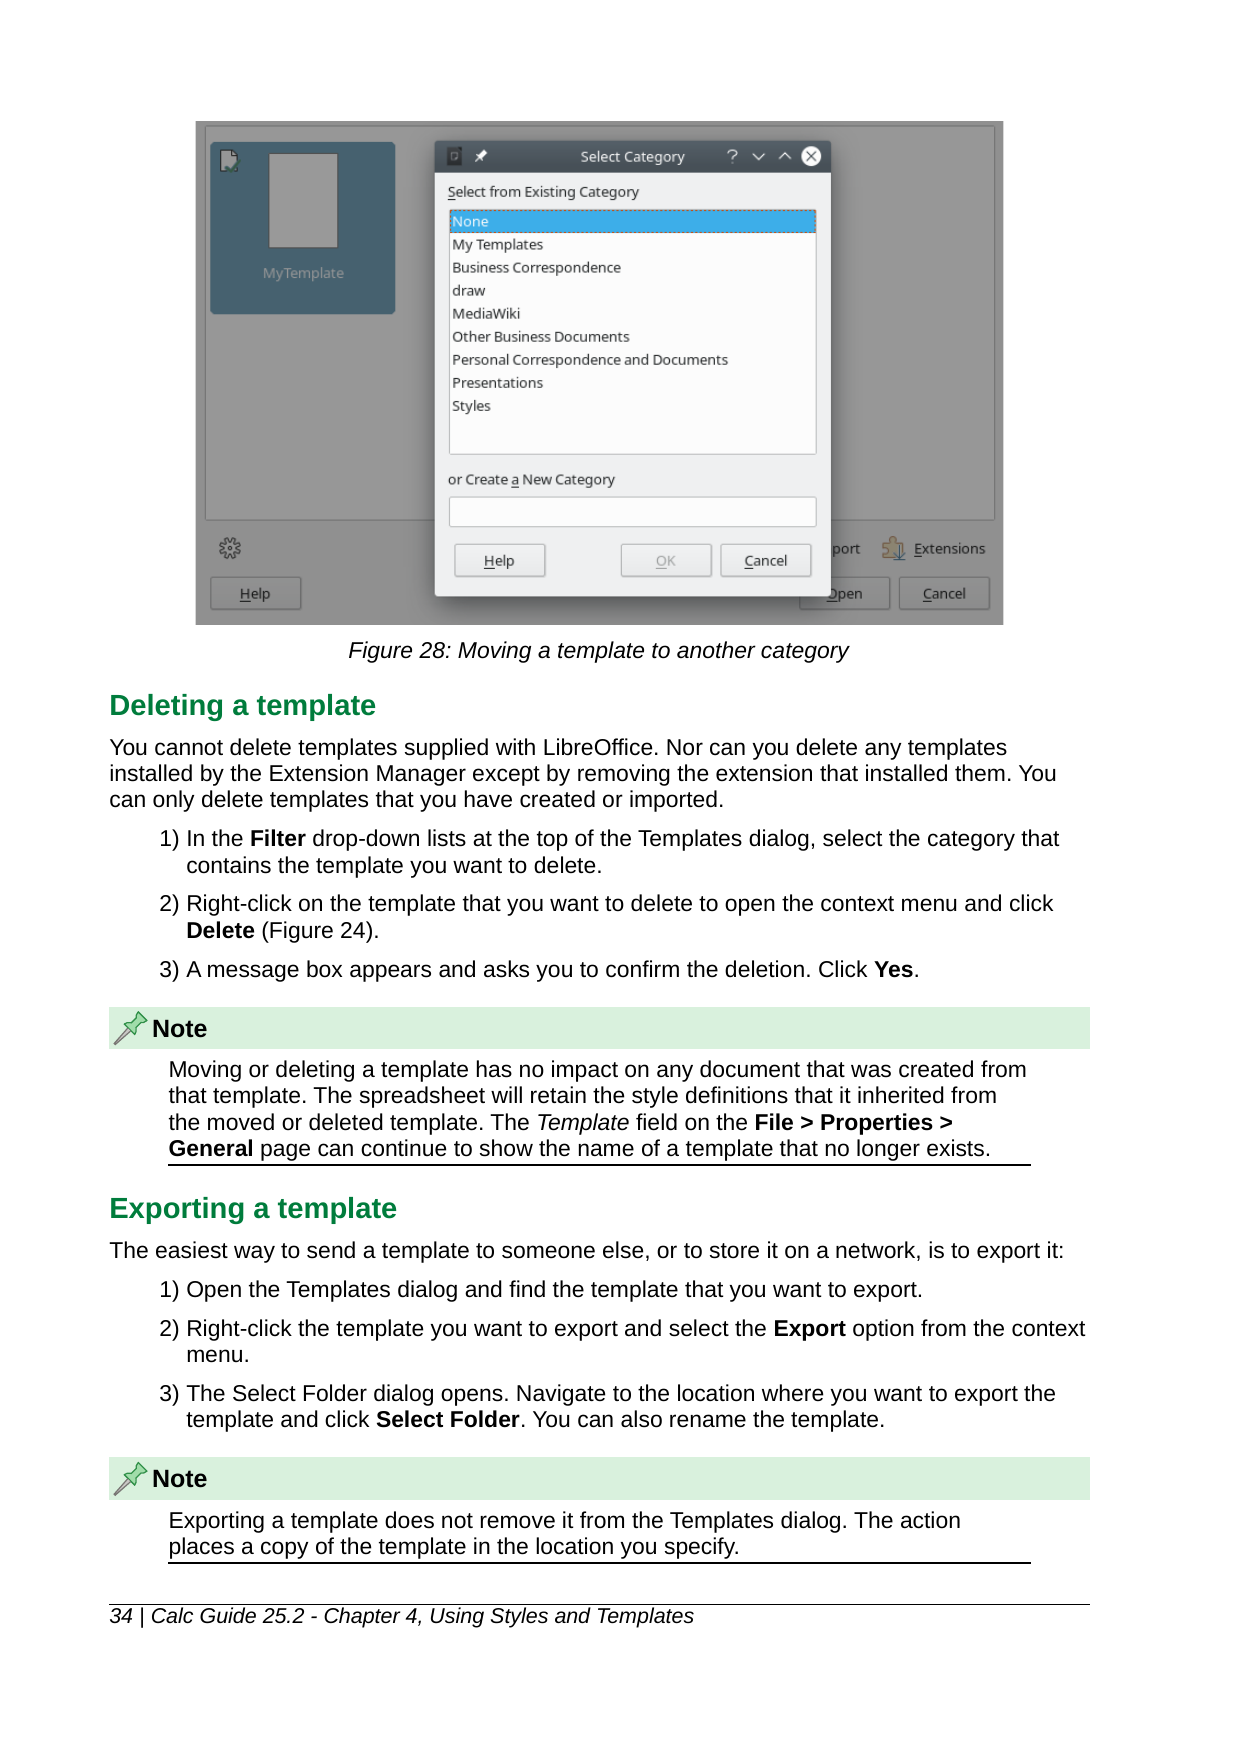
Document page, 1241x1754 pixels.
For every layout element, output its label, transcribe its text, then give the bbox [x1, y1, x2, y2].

subtitle Note [151, 1007, 1090, 1049]
list Right-click on the template that you want to delete to open the context menu and click Delete (Figure 24). [186, 890, 1090, 943]
list Right-click the template you want to export and select the Export option from the context menu. [186, 1315, 1090, 1367]
picture [195, 121, 1004, 625]
list The easiest way to send a template to someone else, or to store it on a network, is to export it: [109, 1237, 1090, 1263]
subtitle Exporting a template [109, 1191, 1090, 1225]
list Open the Templates dialog and find the template that you want to export. [186, 1276, 1090, 1302]
text Exporting a template does not remove it from the Templates dialog. The action places a copy of the template in the location you specify. [168, 1507, 1031, 1562]
text Moving or deleting a template has no impact on any document that was created from that template. The spreadsheet will retain the style definitions that it inherited from the moved or deleted template. The Template field on the File > Properties > General page can continue to show the name of a template that no longer exists. [168, 1056, 1031, 1164]
list The Select Folder dialog opens. Navigate to the location where you want to export the template and click Select Folder. You can also rename the template. [186, 1380, 1090, 1433]
list A message box appears and asks you to confirm the deletion. Click Yes. [186, 956, 1090, 982]
text Figure 28: Moving a template to another category [195, 637, 1003, 663]
list In the Filter drop-down lists at the top of the Templates dialog, select the category that contains the template you want to delete. [186, 825, 1090, 878]
list You cannot delete templates supplied with LibreOffice. Nor can you delete any templates installed by the Extension Manager except by removing the extension that installed them. You can only delete templates that you have created or imported. [109, 734, 1090, 813]
subtitle Deleting a template [109, 688, 1090, 721]
subtitle Note [109, 1457, 1090, 1500]
